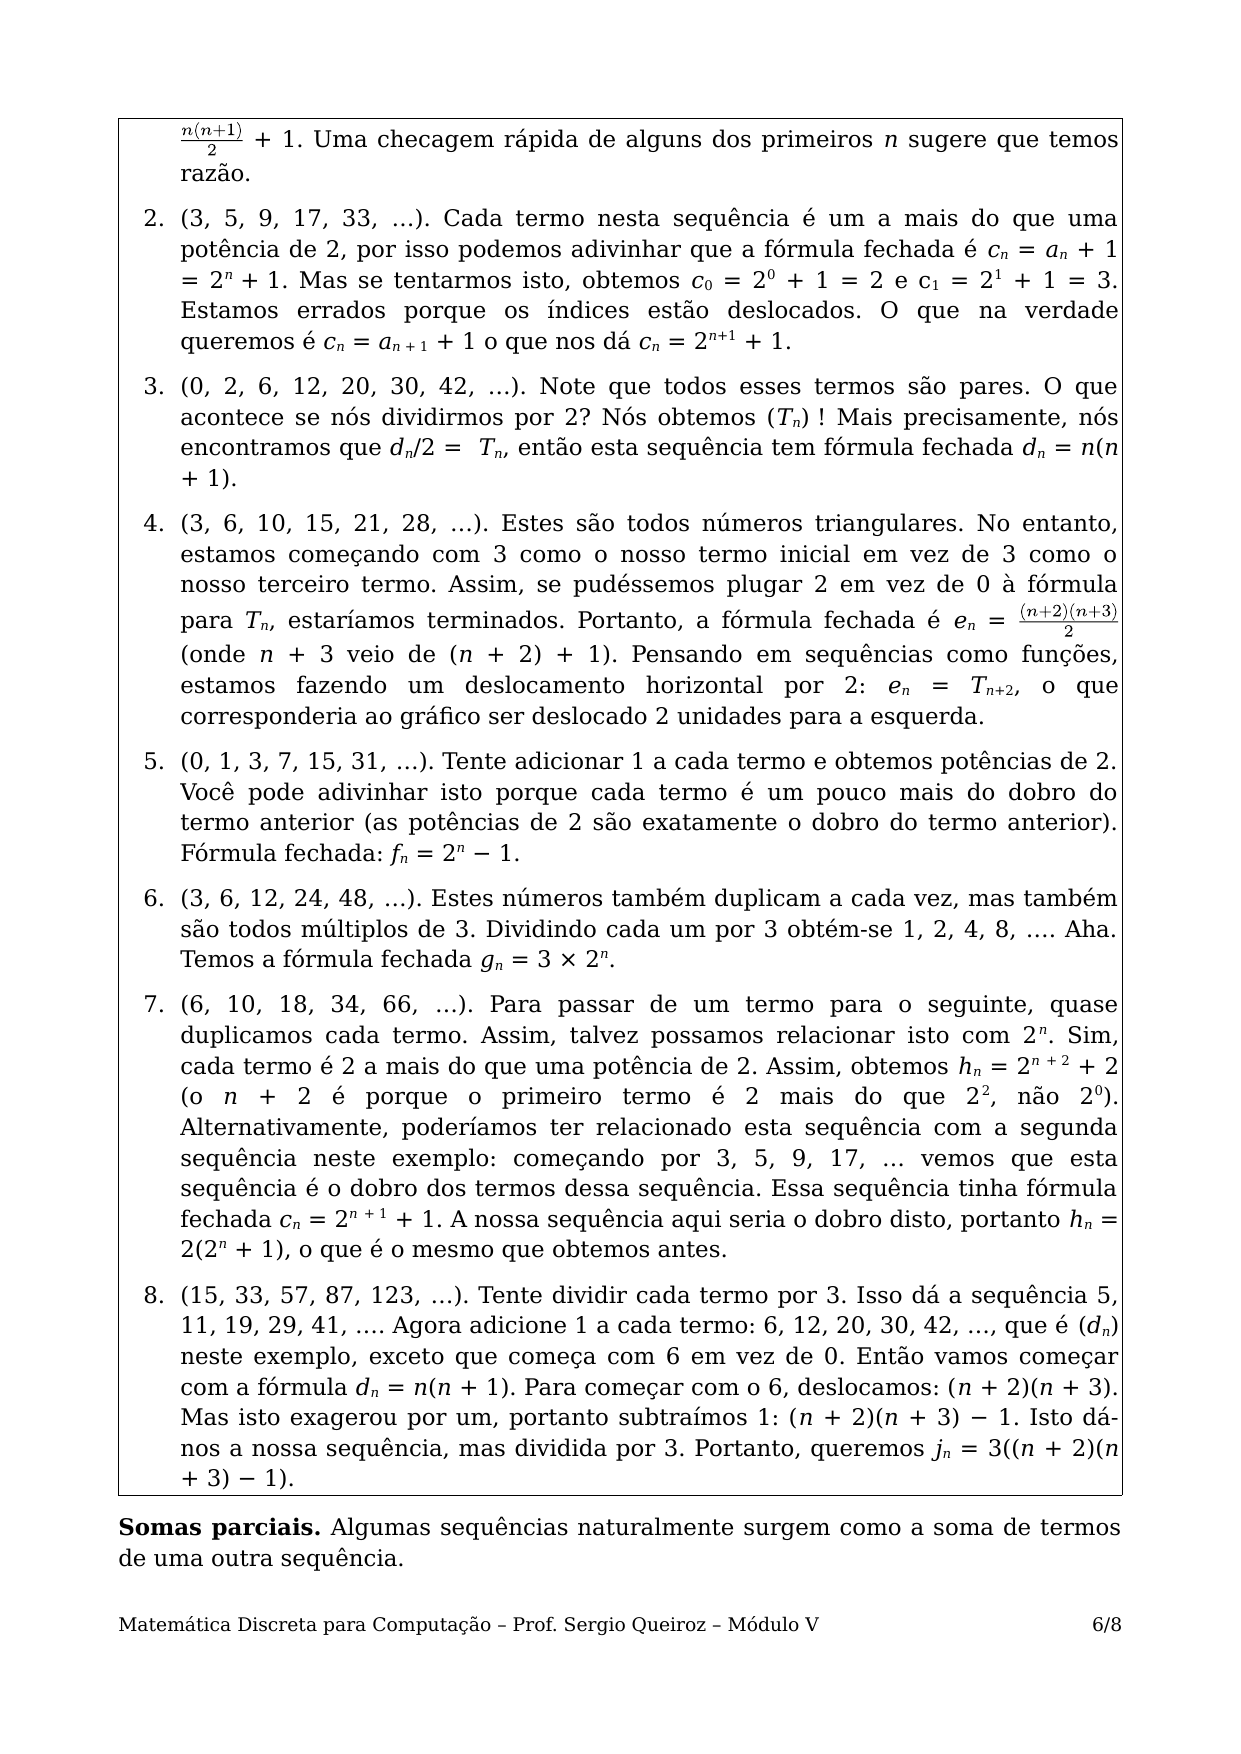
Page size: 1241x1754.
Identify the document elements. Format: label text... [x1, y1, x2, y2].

list (3, 6, 10, 15, 21, 28, …). Estes são todos números triangulares. No entanto, estamos começando com 3 como o nosso termo inicial em vez de 3 como o nosso terceiro termo. Assim, se pudéssemos plugar 2 em vez de 0 à fórmula para Tn, estaríamos terminados. Portanto, a fórmula fechada é en = (onde n + 3 veio de (n + 2) + 1). Pensando em sequências como funções, estamos fazendo um deslocamento horizontal por 2: en = Tn+2, o que corresponderia ao gráfico ser deslocado 2 unidades para a esquerda. [119, 507, 1122, 729]
list (0, 1, 3, 7, 15, 31, …). Tente adicionar 1 a cada termo e obtemos potências de 2. Você pode adivinhar isto porque cada termo é um pouco mais do dobro do termo anterior (as potências de 2 são exatamente o dobro do termo anterior). Fórmula fechada: fn = 2n − 1. [119, 745, 1122, 867]
list (3, 5, 9, 17, 33, …). Cada termo nesta sequência é um a mais do que uma potência de 2, por isso podemos adivinhar que a fórmula fechada é cn = an + 1 = 2n + 1. Mas se tentarmos isto, obtemos c0 = 20 + 1 = 2 e c1 = 21 + 1 = 3. Estamos errados porque os índices estão deslocados. O que na verdade queremos é cn = an + 1 + 1 o que nos dá cn = 2n+1 + 1. [119, 203, 1122, 355]
list + 1. Uma checagem rápida de alguns dos primeiros n sugere que temos razão. [119, 119, 1122, 187]
list (0, 2, 6, 12, 20, 30, 42, …). Note que todos esses termos são pares. O que acontece se nós dividirmos por 2? Nós obtemos (Tn) ! Mais precisamente, nós encontramos que dn/2 = Tn, então esta sequência tem fórmula fechada dn = n(n + 1). [119, 370, 1122, 492]
text Somas parciais. Algumas sequências naturalmente surgem como a soma de termos de uma outra sequência. [118, 1514, 1122, 1571]
list (15, 33, 57, 87, 123, …). Tente dividir cada termo por 3. Isso dá a sequência 5, 11, 19, 29, 41, …. Agora adicione 1 a cada termo: 6, 12, 20, 30, 42, …, que é (dn) neste exemplo, exceto que começa com 6 em vez de 0. Então vamos começar com a fórmula dn = n(n + 1). Para começar com o 6, deslocamos: (n + 2)(n + 3). Mas isto exagerou por um, portanto subtraímos 1: (n + 2)(n + 3) − 1. Isto dá-nos a nossa sequência, mas dividida por 3. Portanto, queremos jn = 3((n + 2)(n + 3) − 1). [119, 1279, 1122, 1495]
list (6, 10, 18, 34, 66, …). Para passar de um termo para o seguinte, quase duplicamos cada termo. Assim, talvez possamos relacionar isto com 2n. Sim, cada termo é 2 a mais do que uma potência de 2. Assim, obtemos hn = 2n + 2 + 2 (o n + 2 é porque o primeiro termo é 2 mais do que 22, não 20). Alternativamente, poderíamos ter relacionado esta sequência com a segunda sequência neste exemplo: começando por 3, 5, 9, 17, … vemos que esta sequência é o dobro dos termos dessa sequência. Essa sequência tinha fórmula fechada cn = 2n + 1 + 1. A nossa sequência aqui seria o dobro disto, portanto hn = 2(2n + 1), o que é o mesmo que obtemos antes. [119, 988, 1122, 1263]
list (3, 6, 12, 24, 48, …). Estes números também duplicam a cada vez, mas também são todos múltiplos de 3. Dividindo cada um por 3 obtém-se 1, 2, 4, 8, …. Aha. Temos a fórmula fechada gn = 3 × 2n. [119, 882, 1122, 973]
